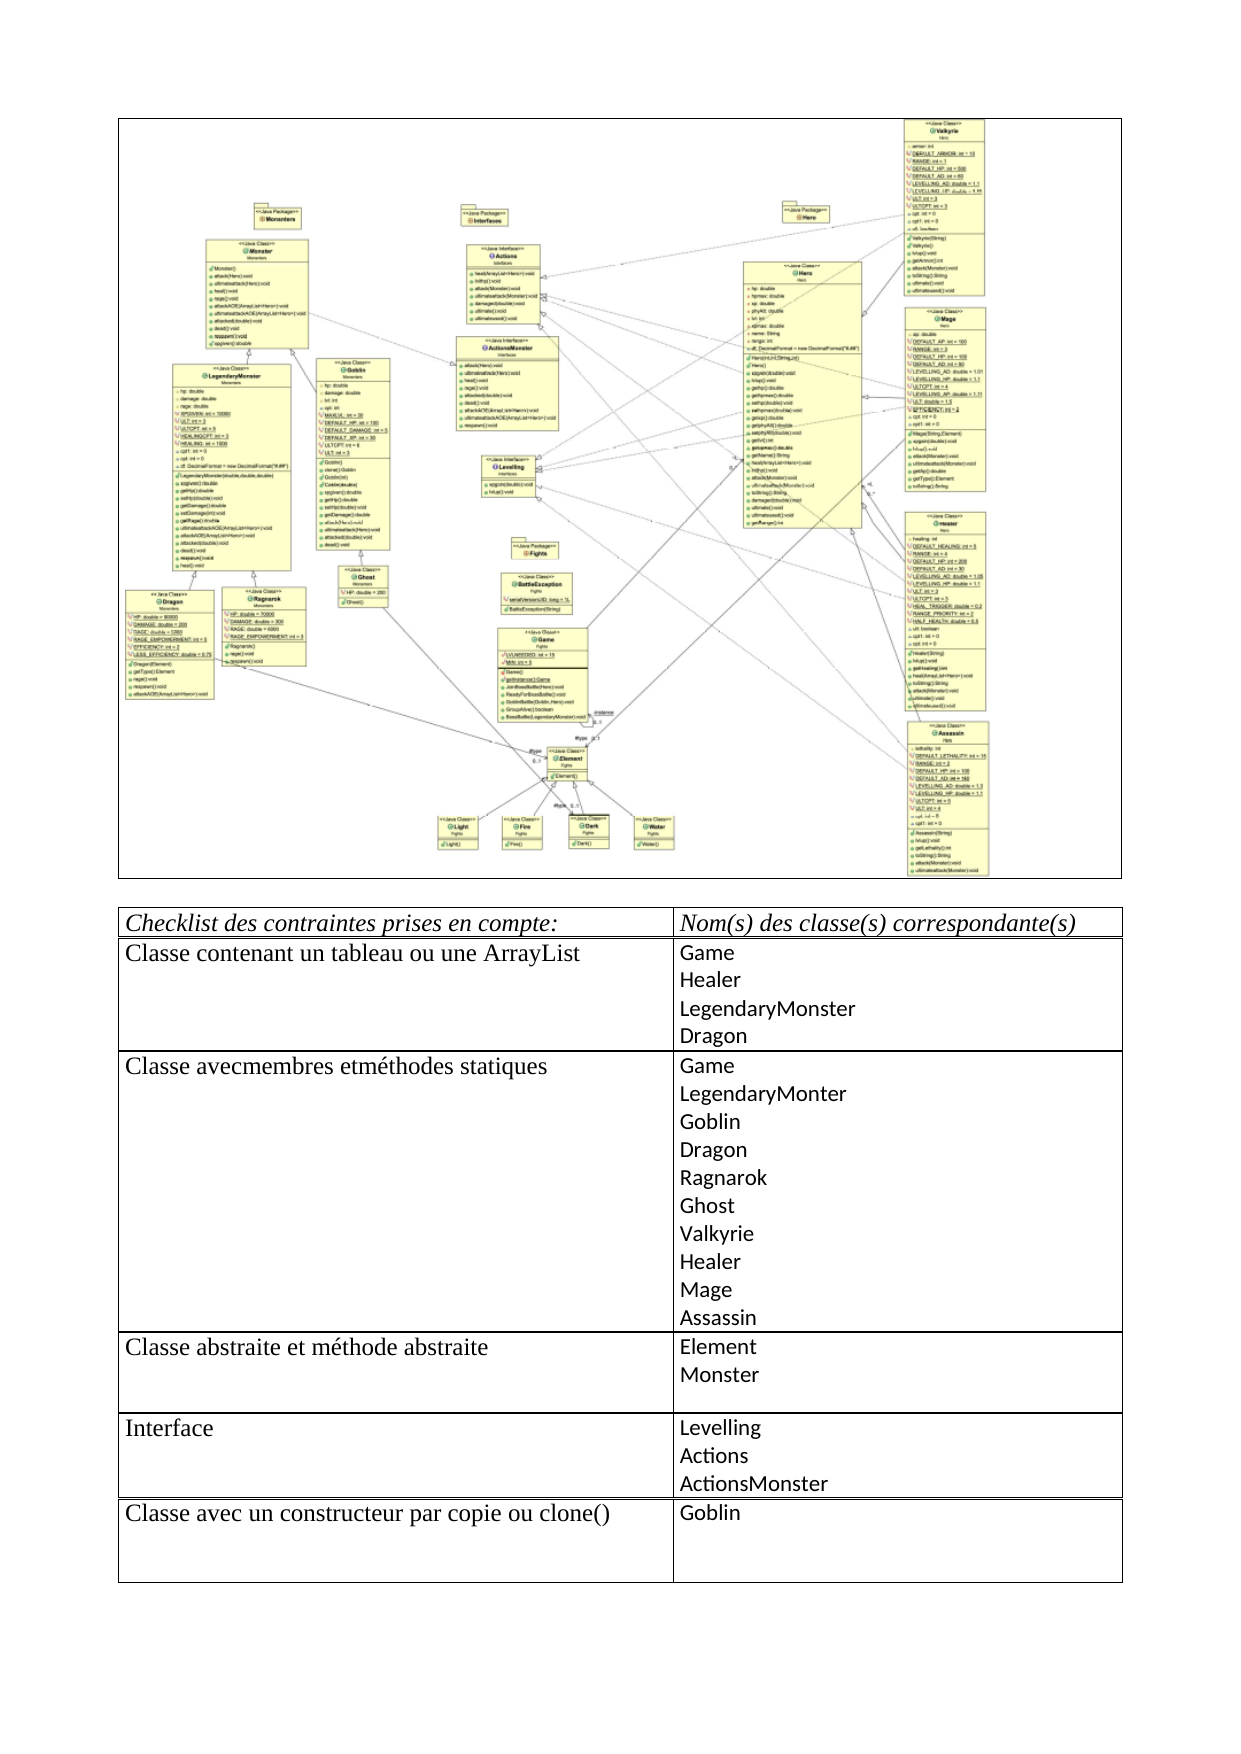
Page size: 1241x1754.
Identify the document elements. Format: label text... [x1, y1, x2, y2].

table_header Nom(s) des classe(s) correspondante(s) [674, 908, 1122, 936]
table_cell [119, 119, 124, 878]
table_cell Classe abstraite et méthode abstraite [119, 1333, 673, 1412]
table_cell Classe avec un constructeur par copie ou clone() [119, 1500, 673, 1582]
table_cell Goblin [674, 1500, 1122, 1582]
table_cell Game Healer LegendaryMonster Dragon [674, 939, 1122, 1050]
table_cell Game LegendaryMonter Goblin Dragon Ragnarok Ghost Valkyrie Healer Mage Assassin [674, 1052, 1122, 1331]
table_cell Element Monster [674, 1333, 1122, 1412]
table_cell Levelling Actions ActionsMonster [674, 1414, 1122, 1497]
table_cell [991, 119, 1121, 878]
table_cell Classe contenant un tableau ou une ArrayList [119, 939, 673, 1050]
table_cell Interface [119, 1414, 673, 1497]
table_header Checklist des contraintes prises en compte: [119, 908, 673, 936]
table_cell Classe avecmembres etméthodes statiques [119, 1052, 673, 1331]
